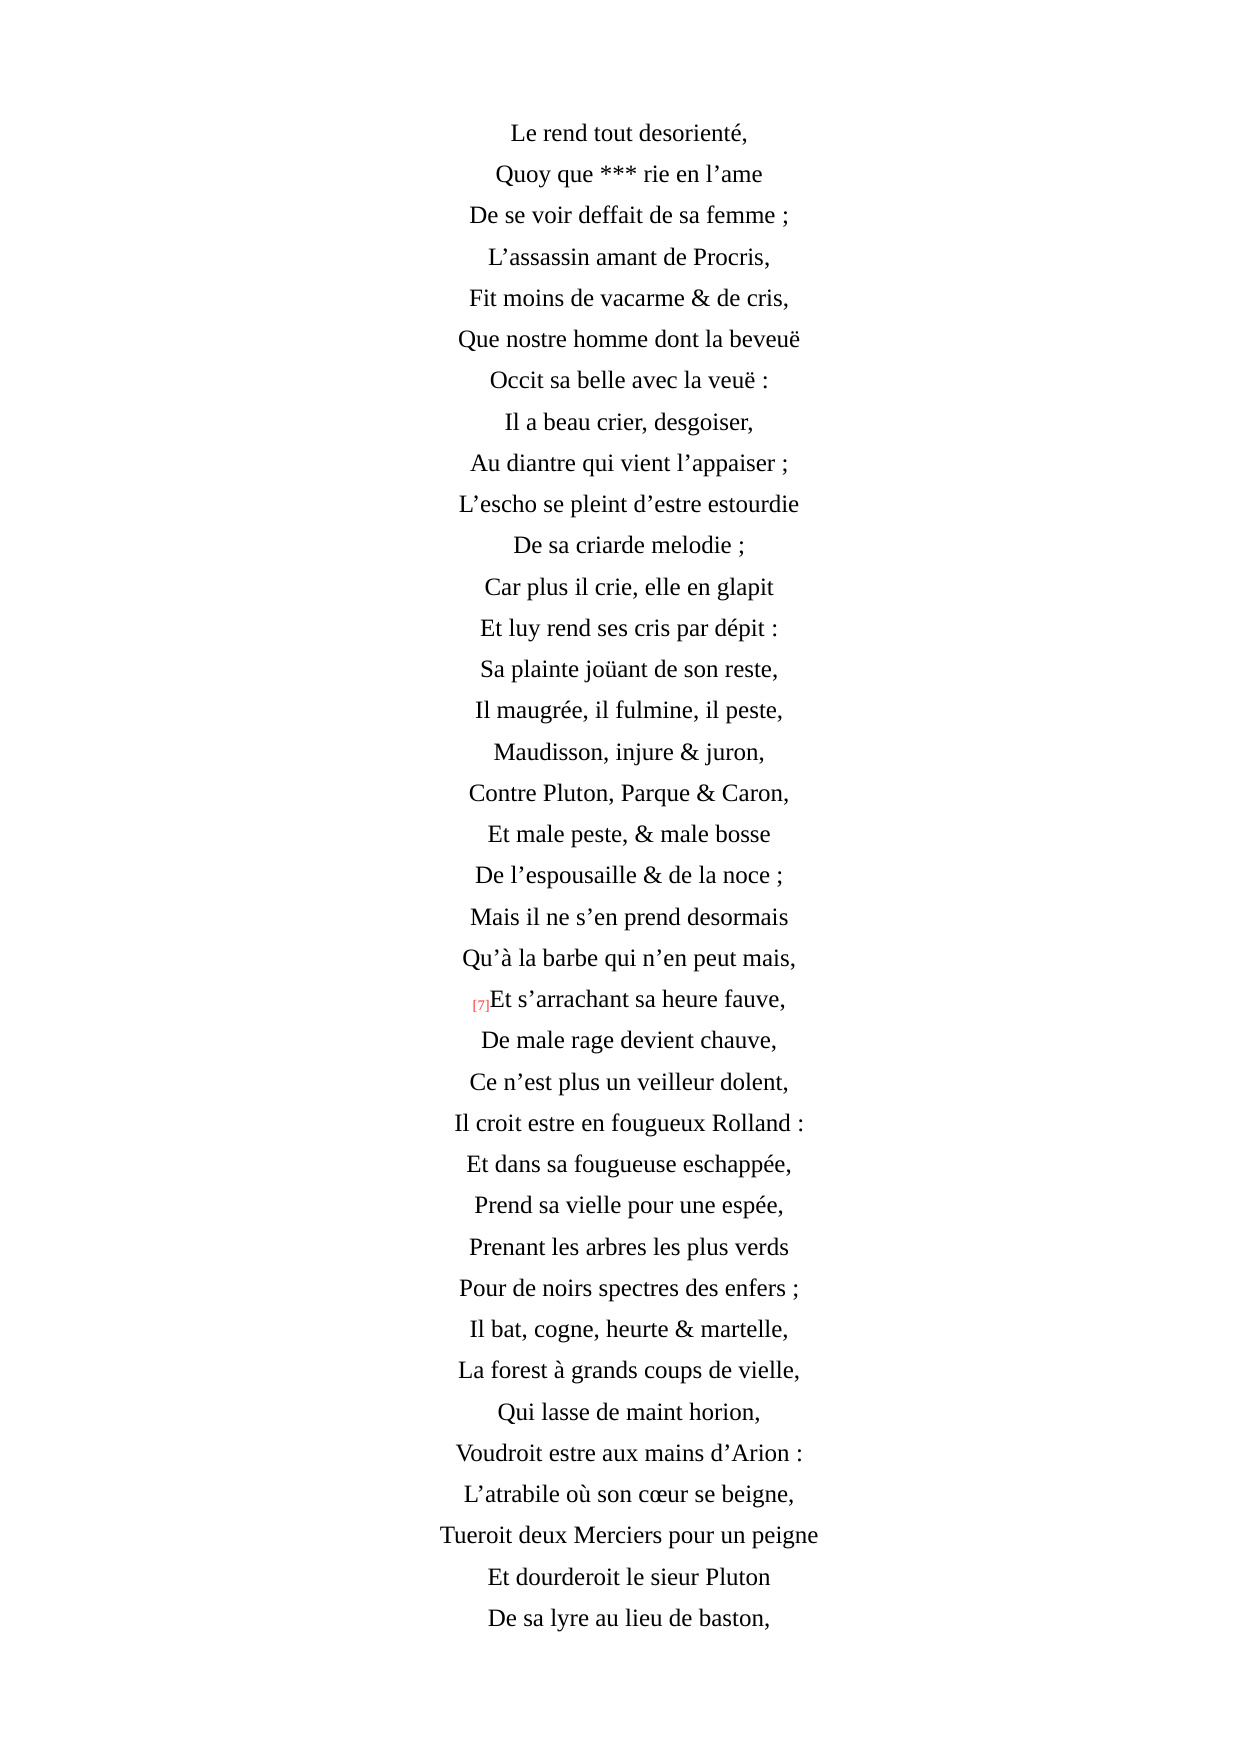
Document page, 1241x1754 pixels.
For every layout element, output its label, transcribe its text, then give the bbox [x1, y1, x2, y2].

text Prenant les arbres les plus verds [118, 1232, 1122, 1261]
text Tueroit deux Merciers pour un peigne [118, 1521, 1122, 1549]
text Au diantre qui vient l’appaiser ; [118, 448, 1122, 477]
text Qu’à la barbe qui n’en peut mais, [118, 943, 1122, 972]
text Fit moins de vacarme & de cris, [118, 283, 1122, 312]
text De se voir deffait de sa femme ; [118, 201, 1122, 229]
text Et dans sa fougueuse eschappée, [118, 1149, 1122, 1178]
text De male rage devient chauve, [118, 1026, 1122, 1054]
text Il a beau crier, desgoiser, [118, 407, 1122, 436]
text Prend sa vielle pour une espée, [118, 1191, 1122, 1219]
text Maudisson, injure & juron, [118, 737, 1122, 766]
text Il croit estre en fougueux Rolland : [118, 1108, 1122, 1137]
text Il maugrée, il fulmine, il peste, [118, 696, 1122, 724]
text Qui lasse de maint horion, [118, 1397, 1122, 1426]
text De sa lyre au lieu de baston, [118, 1603, 1122, 1632]
text Sa plainte joüant de son reste, [118, 654, 1122, 683]
text Que nostre homme dont la beveuë [118, 324, 1122, 353]
text Quoy que *** rie en l’ame [118, 159, 1122, 188]
text Et luy rend ses cris par dépit : [118, 613, 1122, 642]
text Ce n’est plus un veilleur dolent, [118, 1067, 1122, 1096]
text Et dourderoit le sieur Pluton [118, 1562, 1122, 1591]
text L’atrabile où son cœur se beigne, [118, 1479, 1122, 1508]
text De l’espousaille & de la noce ; [118, 861, 1122, 889]
text Pour de noirs spectres des enfers ; [118, 1273, 1122, 1302]
text Et male peste, & male bosse [118, 819, 1122, 848]
text Il bat, cogne, heurte & martelle, [118, 1314, 1122, 1343]
text Mais il ne s’en prend desormais [118, 902, 1122, 931]
text Contre Pluton, Parque & Caron, [118, 778, 1122, 807]
text Occit sa belle avec la veuë : [118, 366, 1122, 394]
text L’escho se pleint d’estre estourdie [118, 489, 1122, 518]
text Voudroit estre aux mains d’Arion : [118, 1438, 1122, 1467]
text De sa criarde melodie ; [118, 531, 1122, 559]
text Car plus il crie, elle en glapit [118, 572, 1122, 601]
text L’assassin amant de Procris, [118, 242, 1122, 271]
text [7]Et s’arrachant sa heure fauve, [118, 984, 1122, 1013]
text La forest à grands coups de vielle, [118, 1356, 1122, 1384]
text Le rend tout desorienté, [118, 118, 1122, 147]
